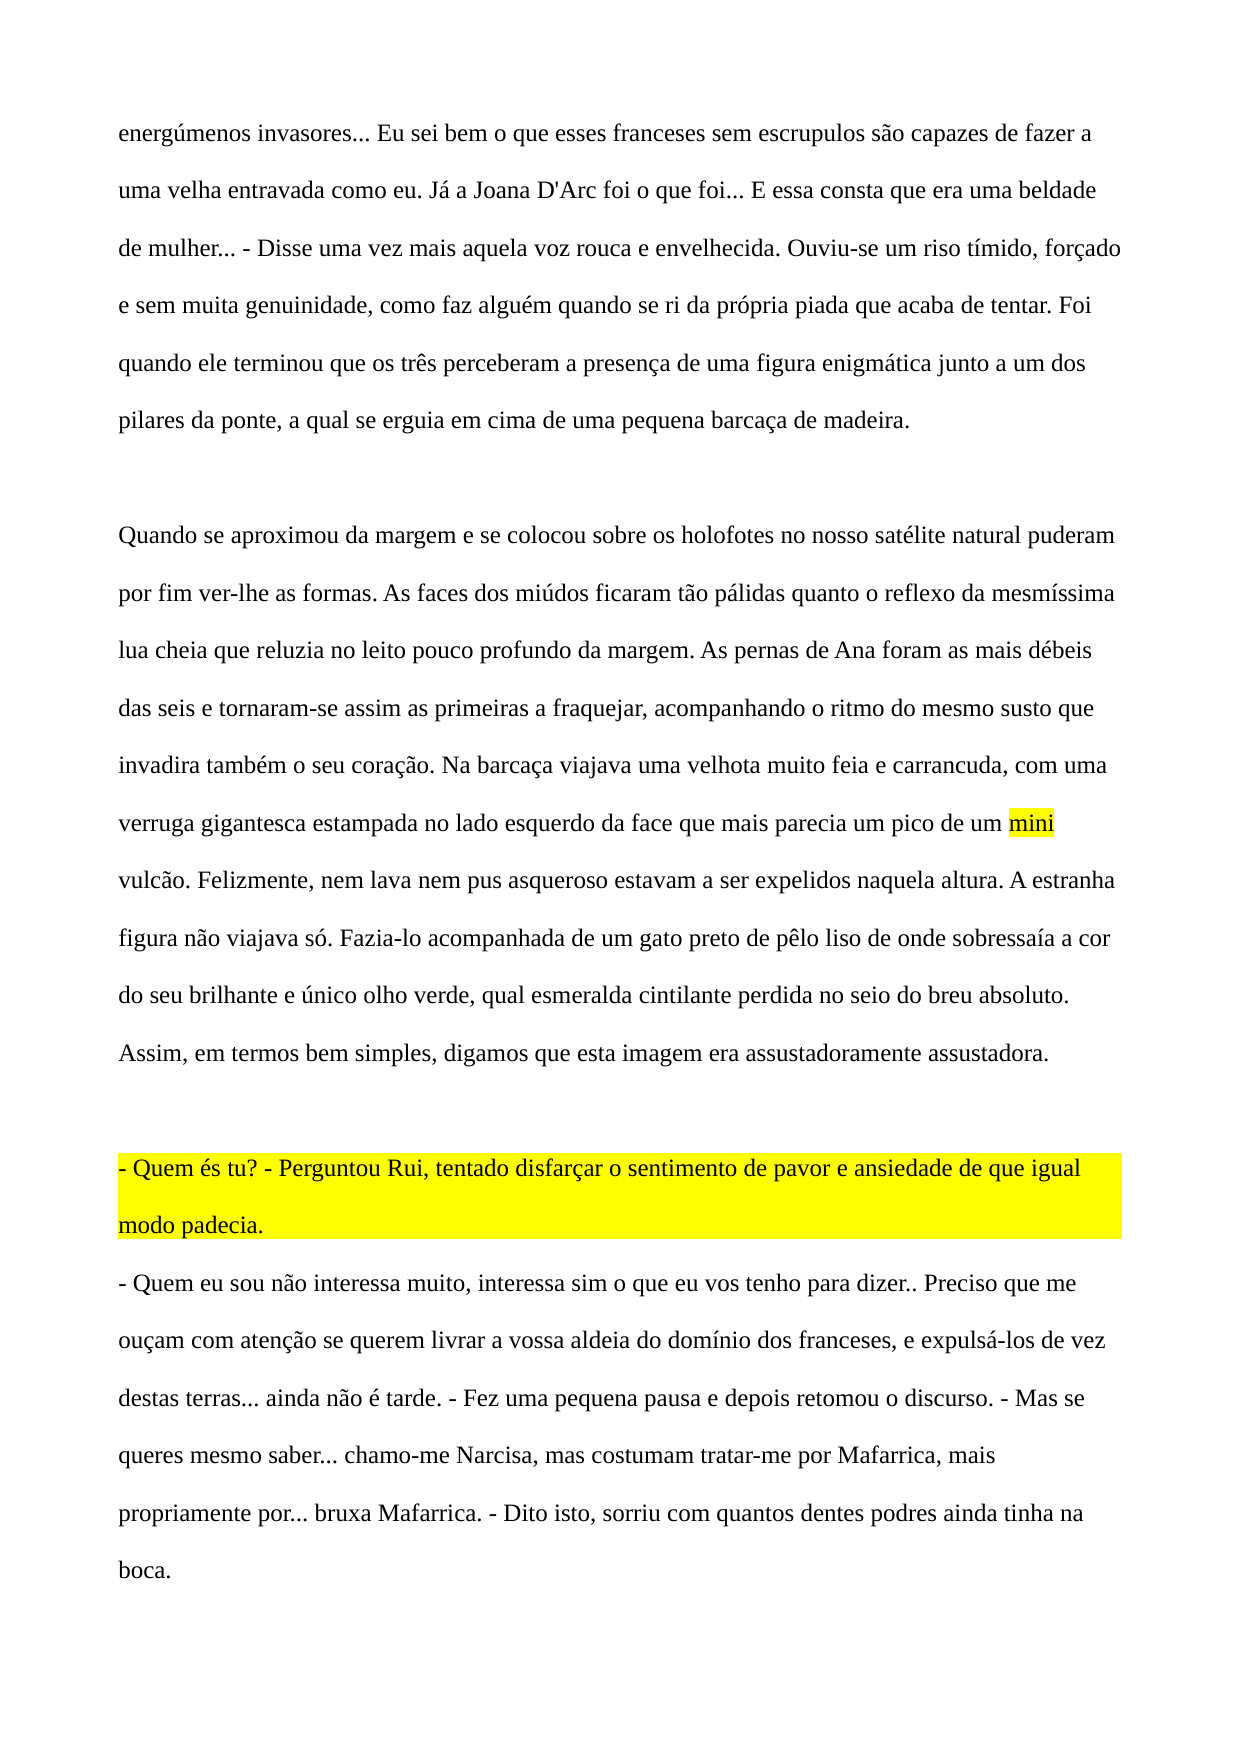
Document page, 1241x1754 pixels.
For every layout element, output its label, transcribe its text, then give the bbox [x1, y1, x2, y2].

text - Quem és tu? - Perguntou Rui, tentado disfarçar o sentimento de pavor e ansiedade de que igual modo padecia. [118, 1153, 1122, 1239]
text Quando se aproximou da margem e se colocou sobre os holofotes no nosso satélite natural puderam por fim ver-lhe as formas. As faces dos miúdos ficaram tão pálidas quanto o reflexo da mesmíssima lua cheia que reluzia no leito pouco profundo da margem. As pernas de Ana foram as mais débeis das seis e tornaram-se assim as primeiras a fraquejar, acompanhando o ritmo do mesmo susto que invadira também o seu coração. Na barcaça viajava uma velhota muito feia e carrancuda, com uma verruga gigantesca estampada no lado esquerdo da face que mais parecia um pico de um mini vulcão. Felizmente, nem lava nem pus asqueroso estavam a ser expelidos naquela altura. A estranha figura não viajava só. Fazia-lo acompanhada de um gato preto de pêlo liso de onde sobressaía a cor do seu brilhante e único olho verde, qual esmeralda cintilante perdida no seio do breu absoluto. Assim, em termos bem simples, digamos que esta imagem era assustadoramente assustadora. [118, 521, 1122, 1067]
text - Quem eu sou não interessa muito, interessa sim o que eu vos tenho para dizer.. Preciso que me ouçam com atenção se querem livrar a vossa aldeia do domínio dos franceses, e expulsá-los de vez destas terras... ainda não é tarde. - Fez uma pequena pausa e depois retomou o discurso. - Mas se queres mesmo saber... chamo-me Narcisa, mas costumam tratar-me por Mafarrica, mais propriamente por... bruxa Mafarrica. - Dito isto, sorriu com quantos dentes podres ainda tinha na boca. [118, 1268, 1122, 1584]
text energúmenos invasores... Eu sei bem o que esses franceses sem escrupulos são capazes de fazer a uma velha entravada como eu. Já a Joana D'Arc foi o que foi... E essa consta que era uma beldade de mulher... - Disse uma vez mais aquela voz rouca e envelhecida. Ouviu-se um riso tímido, forçado e sem muita genuinidade, como faz alguém quando se ri da própria piada que acaba de tentar. Foi quando ele terminou que os três perceberam a presença de uma figura enigmática junto a um dos pilares da ponte, a qual se erguia em cima de uma pequena barcaça de madeira. [118, 118, 1122, 492]
